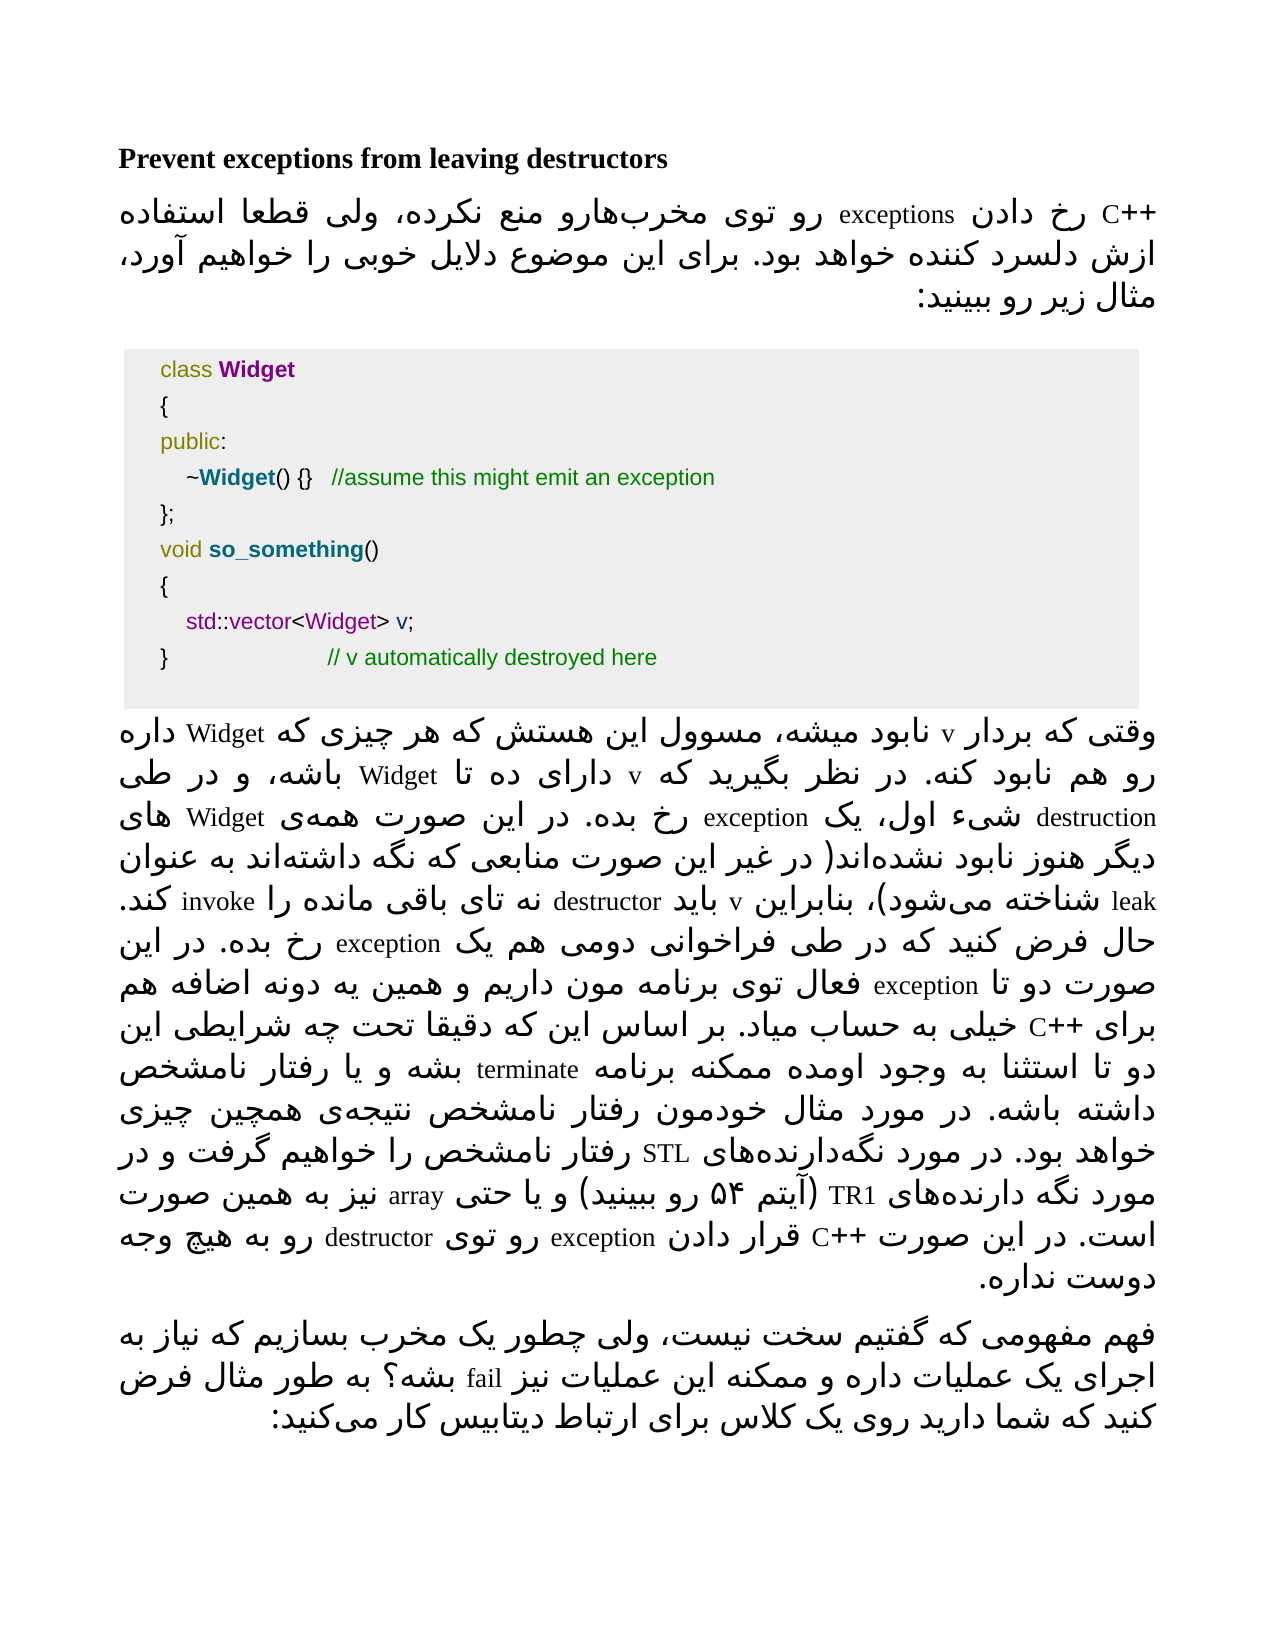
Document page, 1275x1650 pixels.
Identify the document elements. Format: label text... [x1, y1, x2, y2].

text { [124, 385, 1139, 421]
text }; [124, 493, 1139, 529]
text وقتی که بردار v نابود میشه، مسوول این هستش که هر چیزی که Widget داره رو هم نابود کنه. در نظر بگیرید که v دارای ده تا Widget باشه، و در طی destruction شیء اول، یک exception رخ بده. در این صورت همه‌ی Widget های دیگر هنوز نابود نشده‌اند( در غیر این صورت منابعی که نگه داشته‌اند به عنوان leak شناخته می‌شود)، بنابراین v باید destructor نه تای باقی مانده را invoke کند. حال فرض کنید که در طی فراخوانی دومی هم یک exception رخ بده. در این صورت دو تا exception فعال توی برنامه مون داریم و همین یه دونه اضافه هم برای ++C خیلی به حساب میاد. بر اساس این که دقیقا تحت چه شرایطی این دو تا استثنا به وجود اومده ممکنه برنامه terminate بشه و یا رفتار نامشخص داشته باشه. در مورد مثال خودمون رفتار نامشخص نتیجه‌ی همچین چیزی خواهد بود. در مورد نگه‌دارنده‌‌های STL رفتار نامشخص را خواهیم گرفت و در مورد نگه دارنده‌های TR1 (آیتم ۵۴ رو ببینید) و یا حتی array نیز به همین صورت است. در این صورت ++C قرار دادن exception رو توی destructor رو به هیچ وجه دوست نداره. [118, 709, 1157, 1297]
text } // v automatically destroyed here [124, 637, 1139, 673]
text std::vector<Widget> v; [124, 601, 1139, 637]
text public: [124, 421, 1139, 457]
text class Widget [124, 349, 1139, 385]
text ~Widget() {} //assume this might emit an exception [124, 457, 1139, 493]
text فهم مفهومی که گفتیم سخت نیست، ولی چطور یک مخرب بسازیم که نیاز به اجرای یک عملیات داره و ممکنه این عملیات نیز fail بشه؟ به طور مثال فرض کنید که شما دارید روی یک کلاس برای ارتباط دیتابیس کار می‌کنید: [118, 1311, 1157, 1437]
subtitle Prevent exceptions from leaving destructors [118, 133, 1157, 178]
text ++C رخ دادن exceptions رو توی مخرب‌هارو منع نکرده، ولی قطعا استفاده ازش دلسرد کننده خواهد بود. برای این موضوع دلایل خوبی را خواهیم آورد، مثال زیر رو ببینید: [118, 190, 1157, 316]
text { [124, 565, 1139, 601]
text void so_something() [124, 529, 1139, 565]
